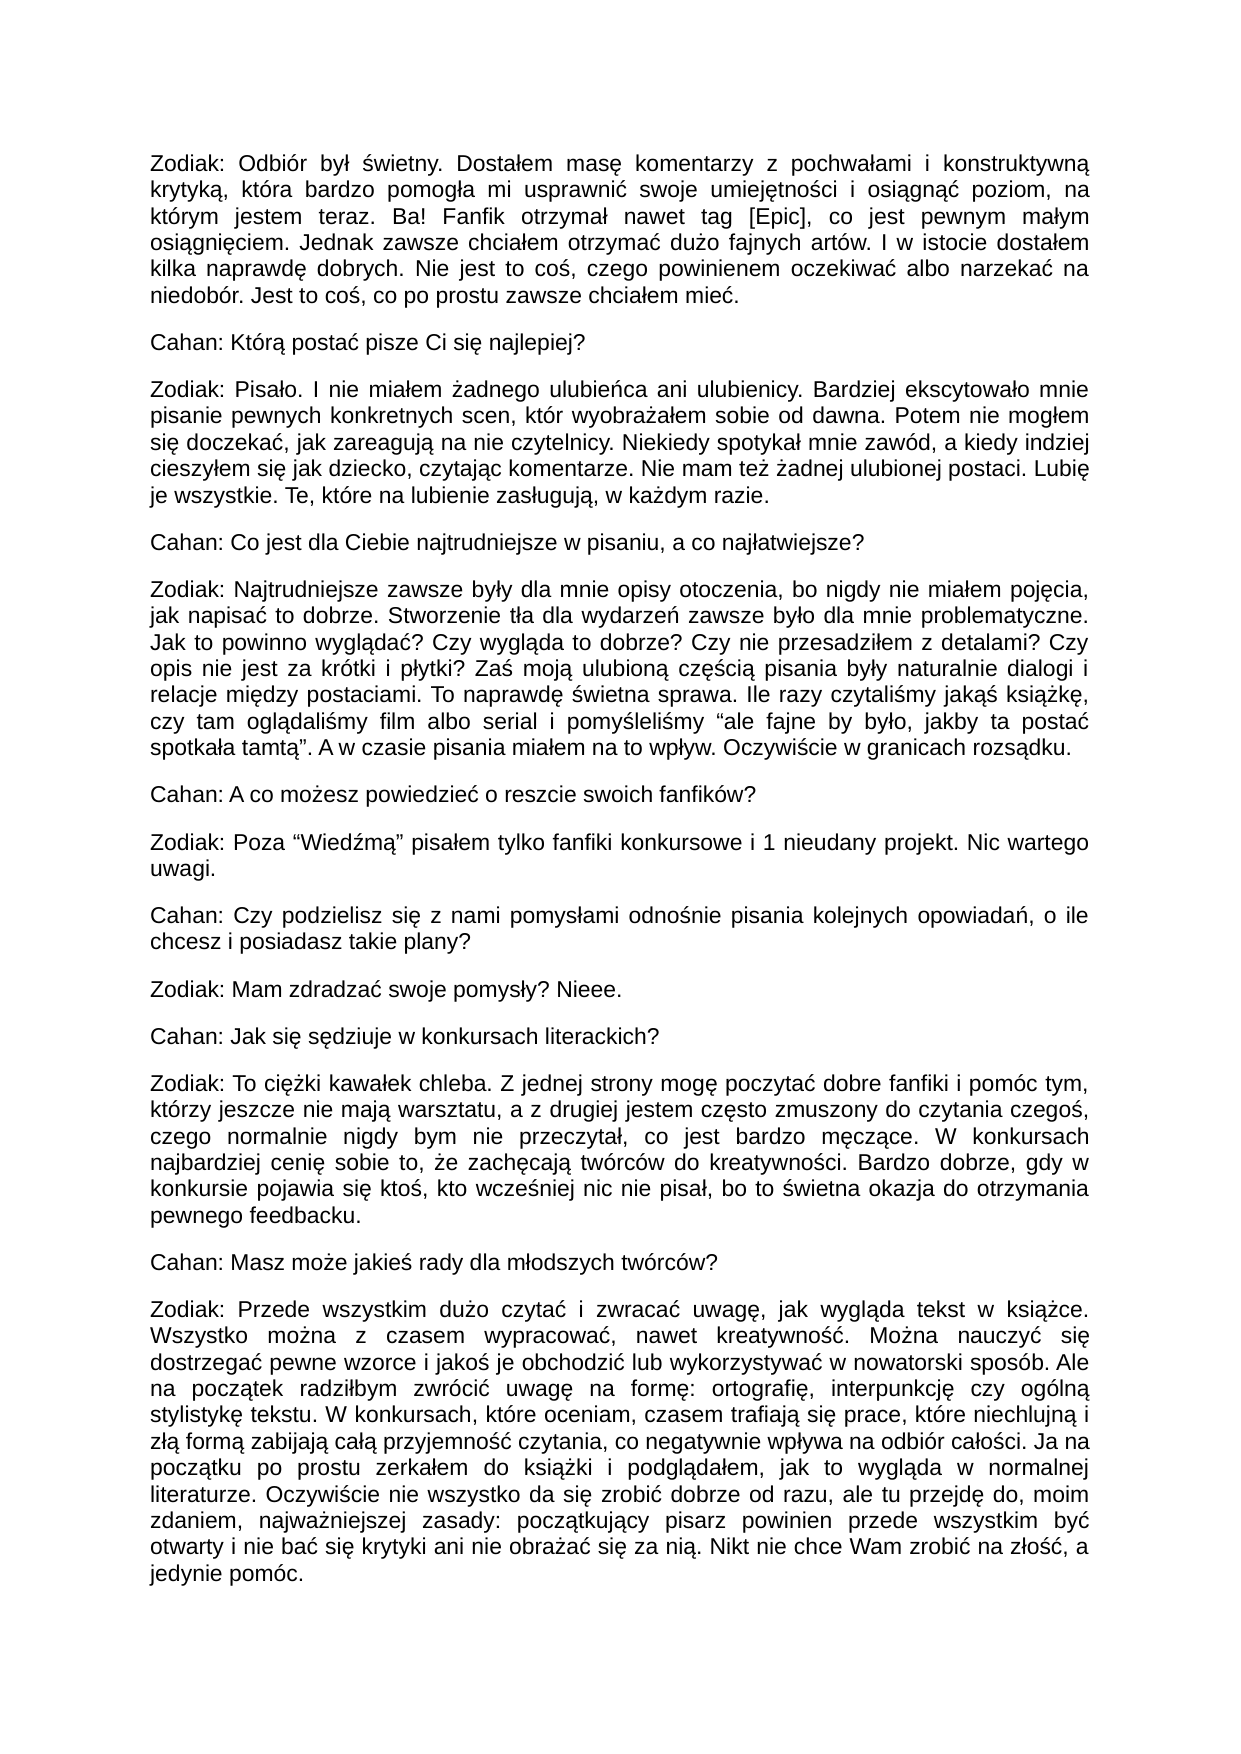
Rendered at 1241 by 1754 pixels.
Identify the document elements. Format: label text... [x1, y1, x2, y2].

text Cahan: Masz może jakieś rady dla młodszych twórców? [150, 1249, 1090, 1275]
text Zodiak: Mam zdradzać swoje pomysły? Nieee. [150, 976, 1090, 1002]
text Cahan: Czy podzielisz się z nami pomysłami odnośnie pisania kolejnych opowiadań, o ile chcesz i posiadasz takie plany? [150, 902, 1090, 955]
text Zodiak: Pisało. I nie miałem żadnego ulubieńca ani ulubienicy. Bardziej ekscytowało mnie pisanie pewnych konkretnych scen, któr wyobrażałem sobie od dawna. Potem nie mogłem się doczekać, jak zareagują na nie czytelnicy. Niekiedy spotykał mnie zawód, a kiedy indziej cieszyłem się jak dziecko, czytając komentarze. Nie mam też żadnej ulubionej postaci. Lubię je wszystkie. Te, które na lubienie zasługują, w każdym razie. [150, 376, 1090, 508]
text Zodiak: Najtrudniejsze zawsze były dla mnie opisy otoczenia, bo nigdy nie miałem pojęcia, jak napisać to dobrze. Stworzenie tła dla wydarzeń zawsze było dla mnie problematyczne. Jak to powinno wyglądać? Czy wygląda to dobrze? Czy nie przesadziłem z detalami? Czy opis nie jest za krótki i płytki? Zaś moją ulubioną częścią pisania były naturalnie dialogi i relacje między postaciami. To naprawdę świetna sprawa. Ile razy czytaliśmy jakąś książkę, czy tam oglądaliśmy film albo serial i pomyśleliśmy “ale fajne by było, jakby ta postać spotkała tamtą”. A w czasie pisania miałem na to wpływ. Oczywiście w granicach rozsądku. [150, 576, 1090, 760]
text Zodiak: To ciężki kawałek chleba. Z jednej strony mogę poczytać dobre fanfiki i pomóc tym, którzy jeszcze nie mają warsztatu, a z drugiej jestem często zmuszony do czytania czegoś, czego normalnie nigdy bym nie przeczytał, co jest bardzo męczące. W konkursach najbardziej cenię sobie to, że zachęcają twórców do kreatywności. Bardzo dobrze, gdy w konkursie pojawia się ktoś, kto wcześniej nic nie pisał, bo to świetna okazja do otrzymania pewnego feedbacku. [150, 1070, 1090, 1228]
text Zodiak: Odbiór był świetny. Dostałem masę komentarzy z pochwałami i konstruktywną krytyką, która bardzo pomogła mi usprawnić swoje umiejętności i osiągnąć poziom, na którym jestem teraz. Ba! Fanfik otrzymał nawet tag [Epic], co jest pewnym małym osiągnięciem. Jednak zawsze chciałem otrzymać dużo fajnych artów. I w istocie dostałem kilka naprawdę dobrych. Nie jest to coś, czego powinienem oczekiwać albo narzekać na niedobór. Jest to coś, co po prostu zawsze chciałem mieć. [150, 150, 1090, 308]
text Cahan: A co możesz powiedzieć o reszcie swoich fanfików? [150, 781, 1090, 808]
text Zodiak: Przede wszystkim dużo czytać i zwracać uwagę, jak wygląda tekst w książce. Wszystko można z czasem wypracować, nawet kreatywność. Można nauczyć się dostrzegać pewne wzorce i jakoś je obchodzić lub wykorzystywać w nowatorski sposób. Ale na początek radziłbym zwrócić uwagę na formę: ortografię, interpunkcję czy ogólną stylistykę tekstu. W konkursach, które oceniam, czasem trafiają się prace, które niechlujną i złą formą zabijają całą przyjemność czytania, co negatywnie wpływa na odbiór całości. Ja na początku po prostu zerkałem do książki i podglądałem, jak to wygląda w normalnej literaturze. Oczywiście nie wszystko da się zrobić dobrze od razu, ale tu przejdę do, moim zdaniem, najważniejszej zasady: początkujący pisarz powinien przede wszystkim być otwarty i nie bać się krytyki ani nie obrażać się za nią. Nikt nie chce Wam zrobić na złość, a jedynie pomóc. [150, 1296, 1090, 1586]
text Cahan: Co jest dla Ciebie najtrudniejsze w pisaniu, a co najłatwiejsze? [150, 529, 1090, 555]
text Cahan: Którą postać pisze Ci się najlepiej? [150, 329, 1090, 355]
text Zodiak: Poza “Wiedźmą” pisałem tylko fanfiki konkursowe i 1 nieudany projekt. Nic wartego uwagi. [150, 828, 1090, 881]
text Cahan: Jak się sędziuje w konkursach literackich? [150, 1023, 1090, 1049]
